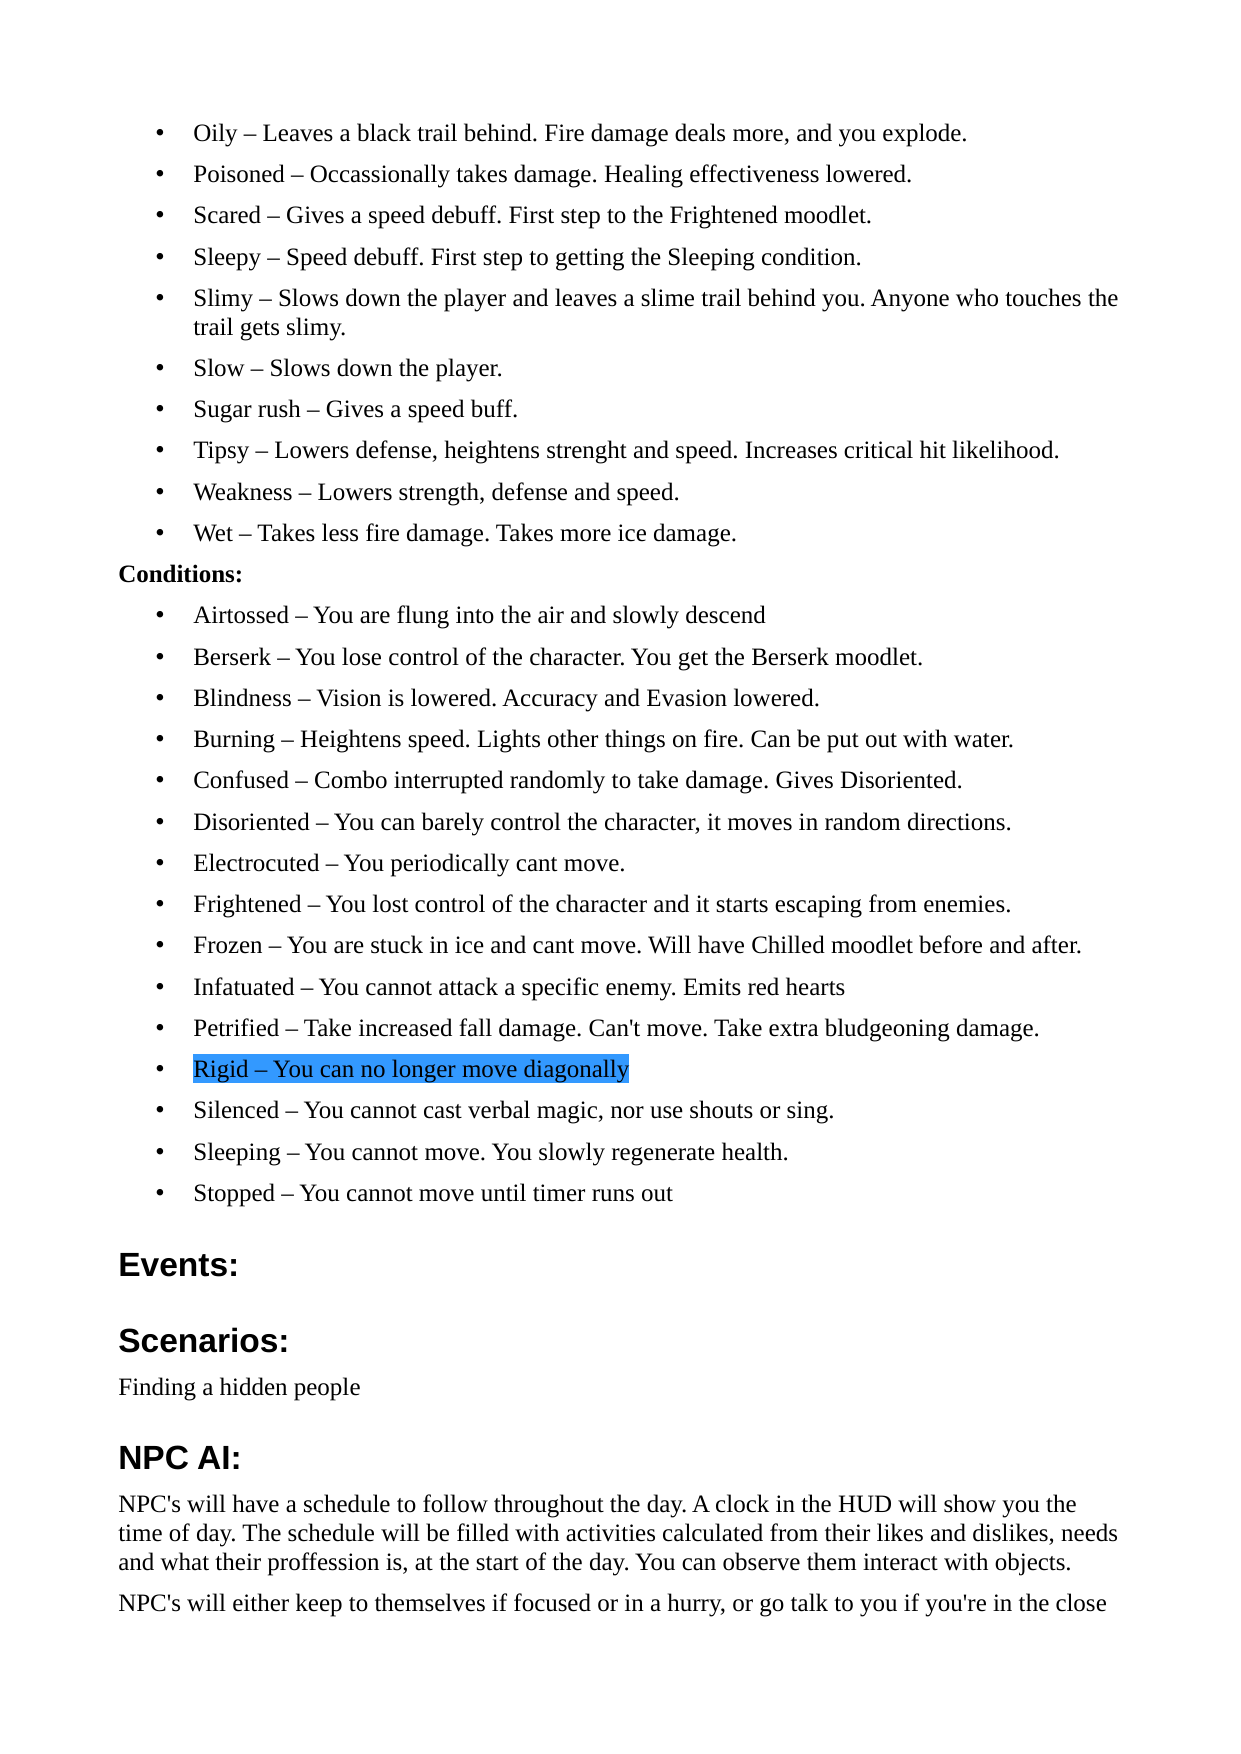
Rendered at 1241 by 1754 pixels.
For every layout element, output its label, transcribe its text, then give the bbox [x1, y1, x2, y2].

list Frightened – You lost control of the character and it starts escaping from enemies. [156, 889, 1122, 918]
list Burning – Heightens speed. Lights other things on fire. Can be put out with water. [156, 724, 1122, 753]
list Slimy – Slows down the player and leaves a slime trail behind you. Anyone who touches the trail gets slimy. [156, 283, 1122, 341]
list Confused – Combo interrupted randomly to take damage. Gives Disoriented. [156, 766, 1122, 794]
list Sleepy – Speed debuff. First step to getting the Sleeping condition. [156, 242, 1122, 271]
subtitle Scenarios: [118, 1321, 1122, 1359]
text Finding a hidden people [118, 1372, 1122, 1400]
list Frozen – You are stuck in ice and cant move. Will have Chilled moodlet before and after. [156, 931, 1122, 959]
list Weakness – Lowers strength, defense and speed. [156, 477, 1122, 506]
list Disoriented – You can barely control the character, it moves in random directions. [156, 807, 1122, 836]
list Sleeping – You cannot move. You slowly regenerate health. [156, 1137, 1122, 1166]
list Electrocuted – You periodically cant move. [156, 848, 1122, 877]
list Slow – Slows down the player. [156, 353, 1122, 382]
list Airtossed – You are flung into the air and slowly descend [156, 601, 1122, 629]
list Wet – Takes less fire damage. Takes more ice damage. [156, 518, 1122, 547]
text Conditions: [118, 559, 1122, 588]
list Silenced – You cannot cast verbal magic, nor use shouts or sing. [156, 1096, 1122, 1124]
list Scared – Gives a speed debuff. First step to the Frightened moodlet. [156, 201, 1122, 229]
text NPC's will either keep to themselves if focused or in a hurry, or go talk to you if you're in the close [118, 1588, 1122, 1617]
list Rigid – You can no longer move diagonally [156, 1054, 1122, 1083]
list Berserk – You lose control of the character. You get the Berserk moodlet. [156, 642, 1122, 671]
list Tipsy – Lowers defense, heightens strenght and speed. Increases critical hit likelihood. [156, 436, 1122, 464]
list Infatuated – You cannot attack a specific enemy. Emits red hearts [156, 972, 1122, 1001]
list Sugar rush – Gives a speed buff. [156, 394, 1122, 423]
list Oily – Leaves a black trail behind. Fire damage deals more, and you explode. [156, 118, 1122, 147]
list Stopped – You cannot move until timer runs out [156, 1178, 1122, 1207]
list Petrified – Take increased fall damage. Can't move. Take extra bludgeoning damage. [156, 1013, 1122, 1042]
subtitle Events: [118, 1244, 1122, 1283]
list Blindness – Vision is lowered. Accuracy and Evasion lowered. [156, 683, 1122, 712]
text NPC's will have a schedule to follow throughout the day. A clock in the HUD will show you the time of day. The schedule will be filled with activities calculated from their likes and dislikes, needs and what their proffession is, at the start of the day. You can observe them interact with objects. [118, 1489, 1122, 1575]
subtitle NPC AI: [118, 1438, 1122, 1477]
list Poisoned – Occassionally takes damage. Healing effectiveness lowered. [156, 159, 1122, 188]
